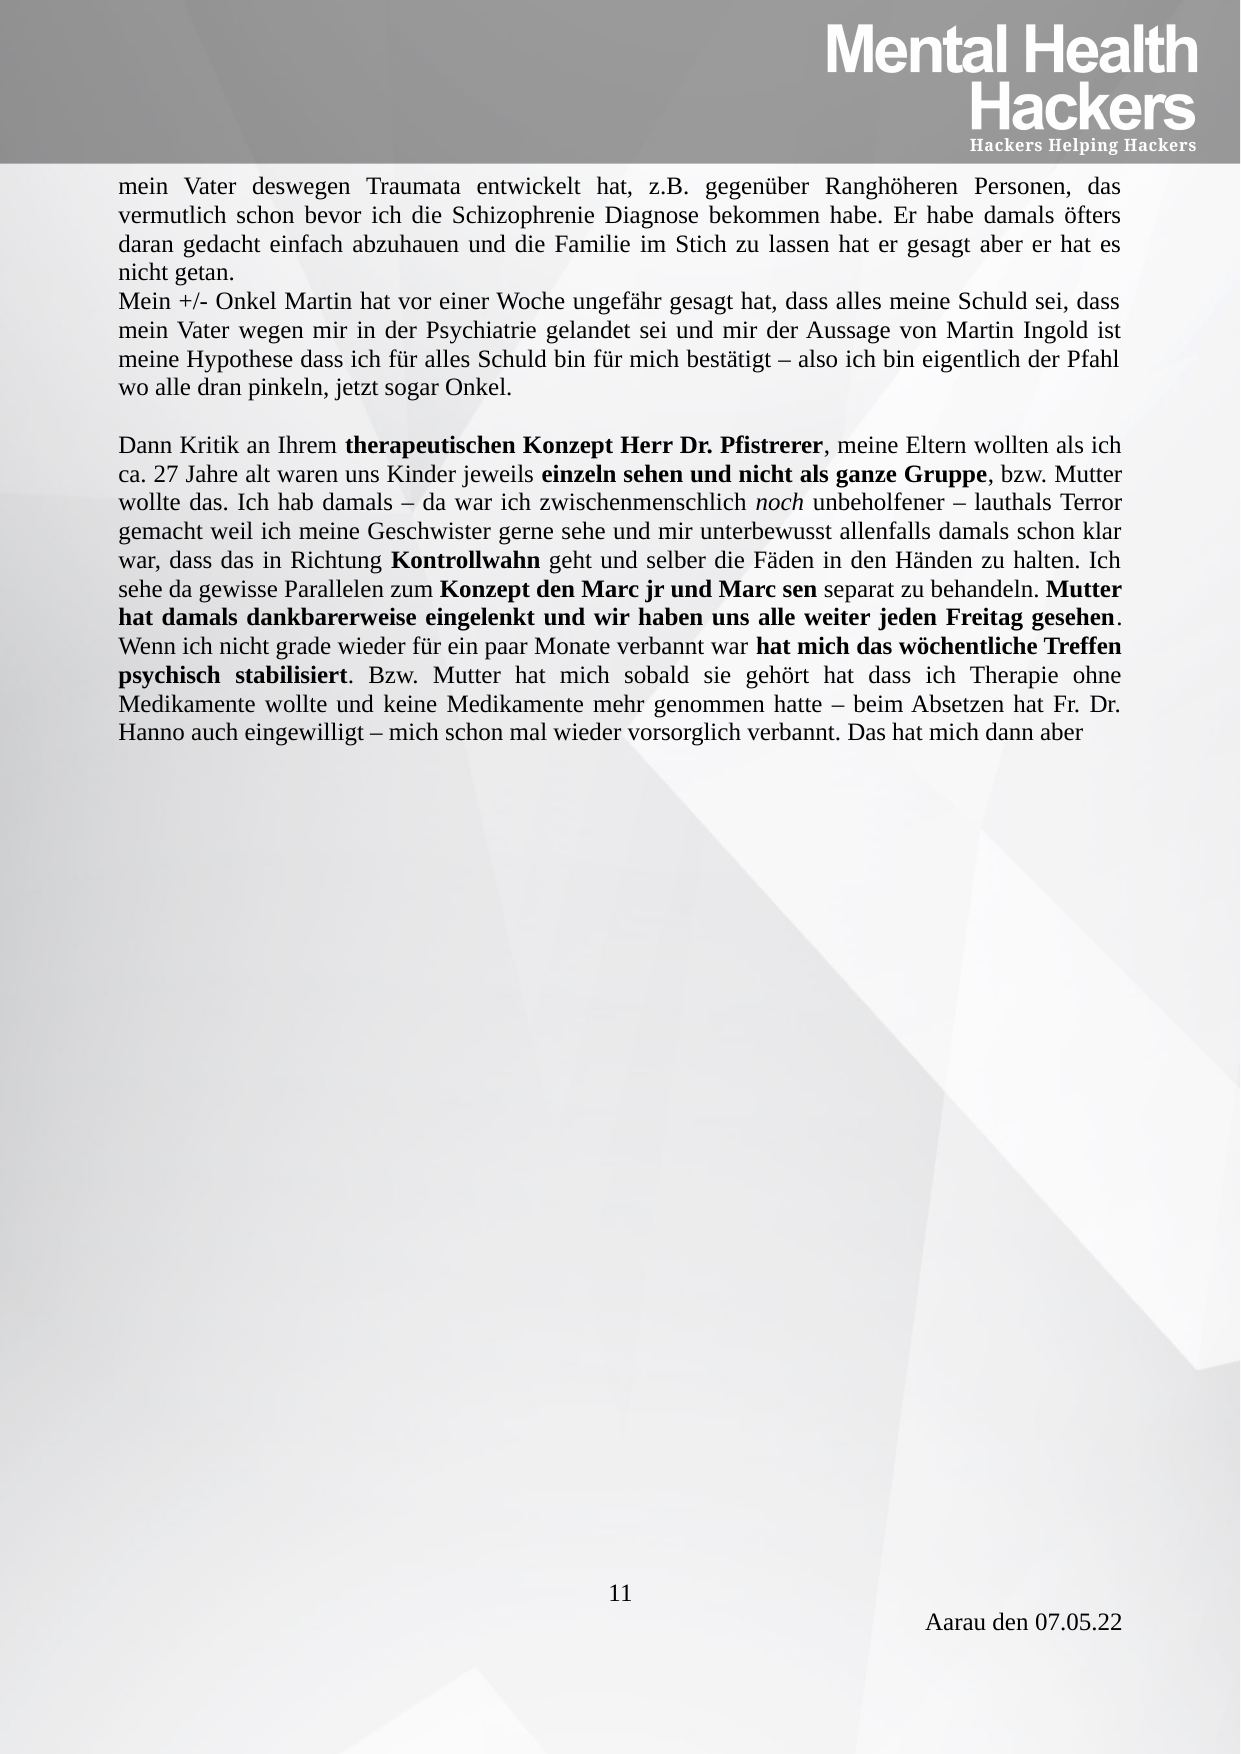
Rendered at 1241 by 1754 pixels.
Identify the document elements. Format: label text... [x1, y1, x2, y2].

text Dann Kritik an Ihrem therapeutischen Konzept Herr Dr. Pfistrerer, meine Eltern wollten als ich ca. 27 Jahre alt waren uns Kinder jeweils einzeln sehen und nicht als ganze Gruppe, bzw. Mutter wollte das. Ich hab damals – da war ich zwischenmenschlich noch unbeholfener – lauthals Terror gemacht weil ich meine Geschwister gerne sehe und mir unterbewusst allenfalls damals schon klar war, dass das in Richtung Kontrollwahn geht und selber die Fäden in den Händen zu halten. Ich sehe da gewisse Parallelen zum Konzept den Marc jr und Marc sen separat zu behandeln. Mutter hat damals dankbarerweise eingelenkt und wir haben uns alle weiter jeden Freitag gesehen. Wenn ich nicht grade wieder für ein paar Monate verbannt war hat mich das wöchentliche Treffen psychisch stabilisiert. Bzw. Mutter hat mich sobald sie gehört hat dass ich Therapie ohne Medikamente wollte und keine Medikamente mehr genommen hatte – beim Absetzen hat Fr. Dr. Hanno auch eingewilligt – mich schon mal wieder vorsorglich verbannt. Das hat mich dann aber [118, 430, 1122, 746]
text Mein +/- Onkel Martin hat vor einer Woche ungefähr gesagt hat, dass alles meine Schuld sei, dass mein Vater wegen mir in der Psychiatrie gelandet sei und mir der Aussage von Martin Ingold ist meine Hypothese dass ich für alles Schuld bin für mich bestätigt – also ich bin eigentlich der Pfahl wo alle dran pinkeln, jetzt sogar Onkel. [118, 286, 1122, 401]
picture [0, 0, 1241, 1754]
text mein Vater deswegen Traumata entwickelt hat, z.B. gegenüber Ranghöheren Personen, das vermutlich schon bevor ich die Schizophrenie Diagnose bekommen habe. Er habe damals öfters daran gedacht einfach abzuhauen und die Familie im Stich zu lassen hat er gesagt aber er hat es nicht getan. [118, 171, 1122, 286]
